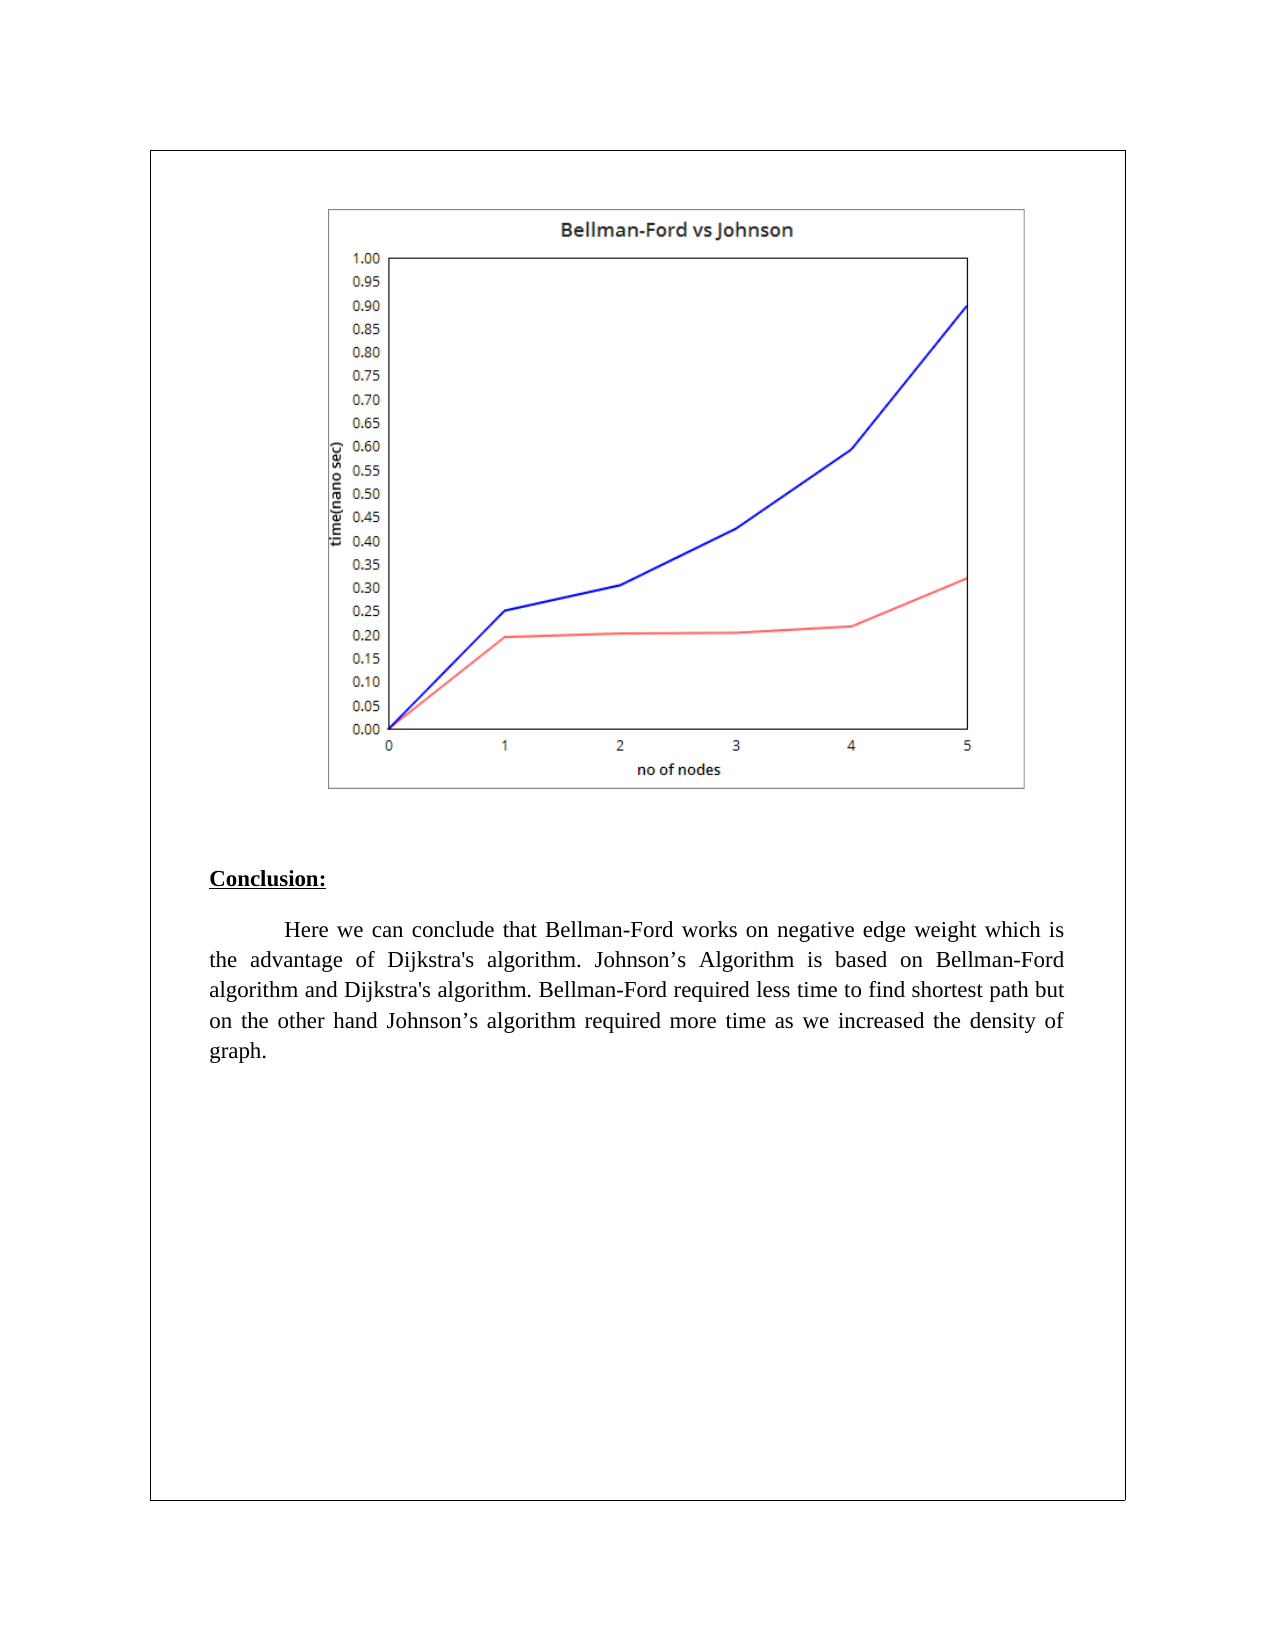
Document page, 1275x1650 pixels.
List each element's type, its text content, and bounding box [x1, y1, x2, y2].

text Conclusion: [209, 865, 1066, 891]
text Here we can conclude that Bellman-Ford works on negative edge weight which is the advantage of Dijkstra's algorithm. Johnson’s Algorithm is based on Bellman-Ford algorithm and Dijkstra's algorithm. Bellman-Ford required less time to find shortest path but on the other hand Johnson’s algorithm required more time as we increased the density of graph. [209, 916, 1066, 1063]
picture [328, 209, 1025, 789]
